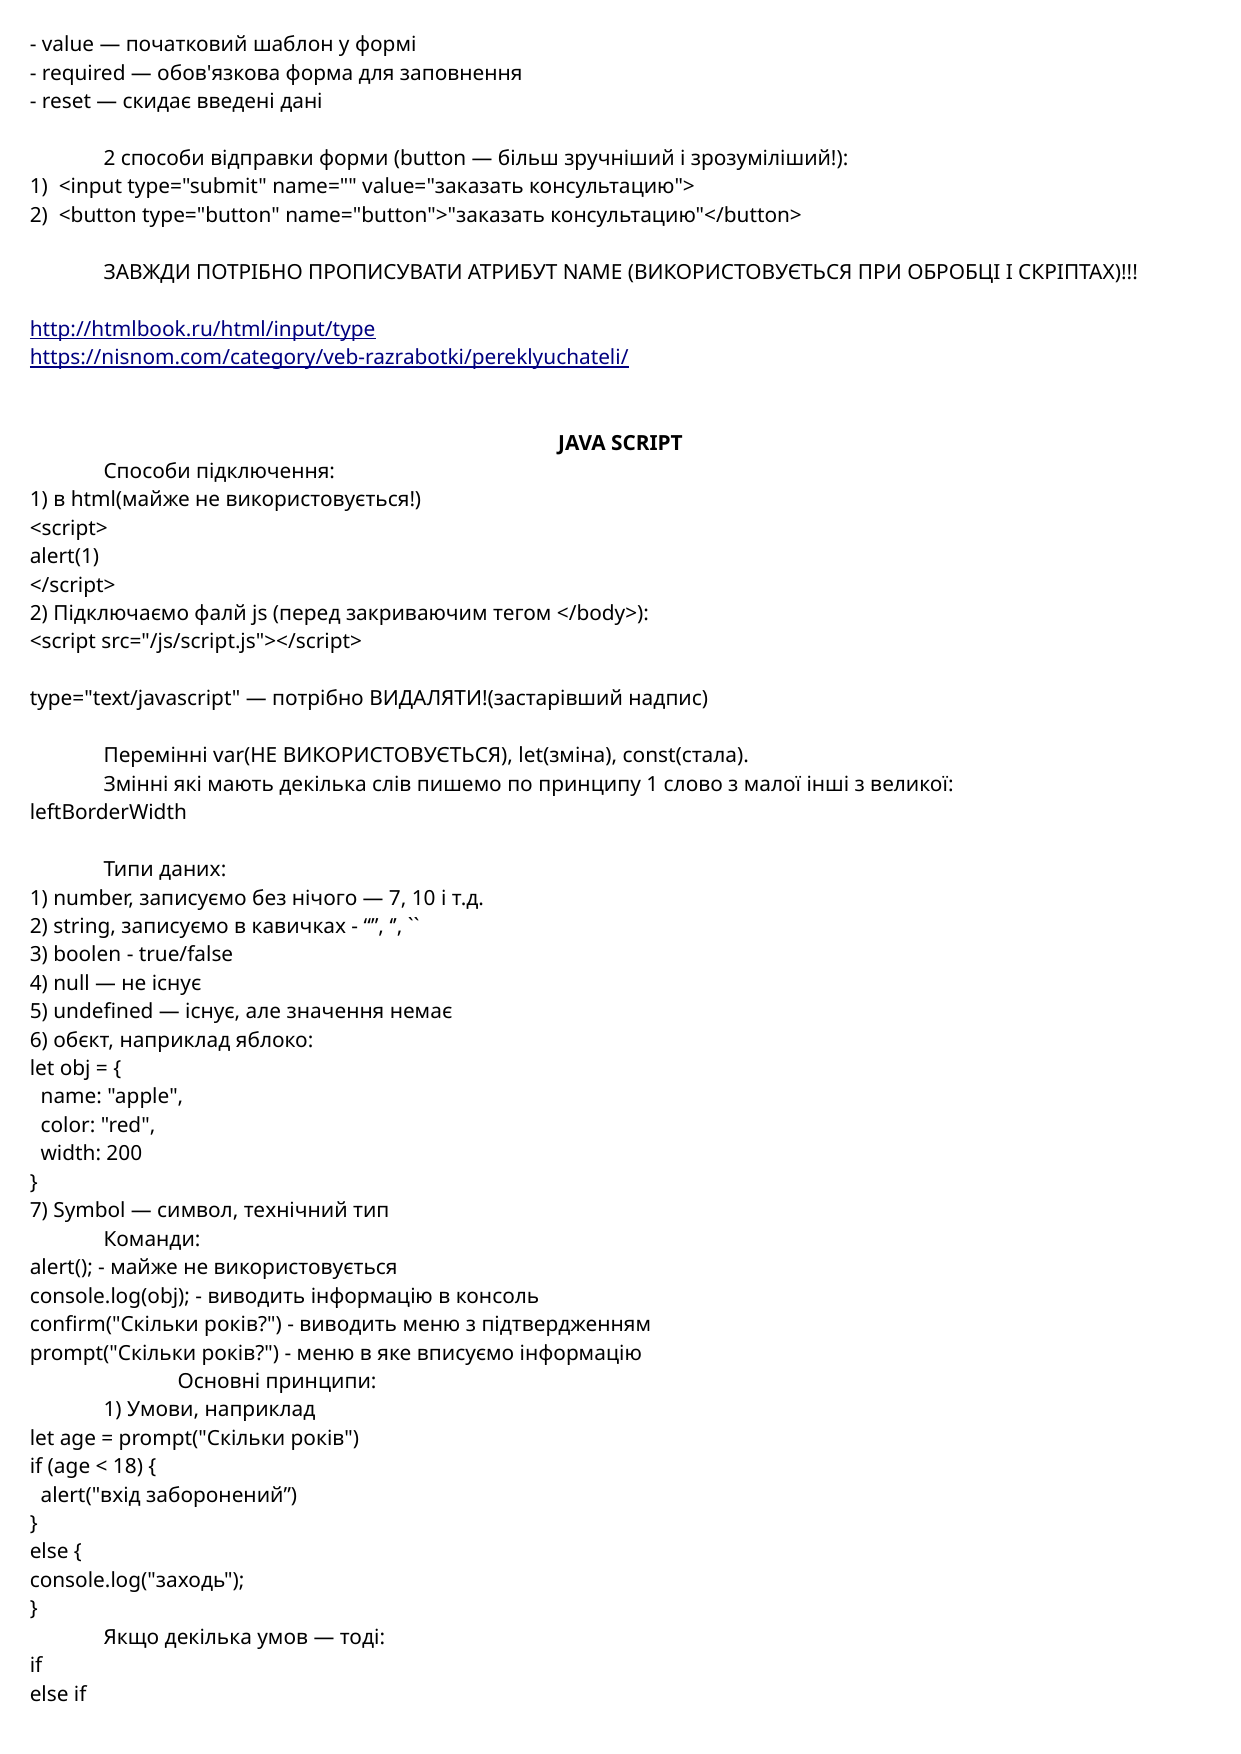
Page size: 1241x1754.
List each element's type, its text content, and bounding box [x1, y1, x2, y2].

text Способи підключення: [29, 456, 1211, 484]
text 3) boolen - true/false [29, 939, 1211, 968]
text Типи даних: [29, 854, 1211, 883]
text alert("вхід заборонений”) [29, 1480, 1211, 1508]
text </script> [29, 570, 1211, 598]
text - required — обов'язкова форма для заповнення [29, 58, 1211, 86]
text console.log(obj); - виводить інформацію в консоль [29, 1281, 1211, 1309]
text 1) number, записуємо без нічого — 7, 10 і т.д. [29, 883, 1211, 911]
text 2) <button type="button" name="button">"заказать консультацию"</button> [29, 200, 1211, 228]
text <script> [29, 513, 1211, 541]
text 2) Підключаємо фалй js (перед закриваючим тегом </body>): [29, 598, 1211, 627]
text 1) в html(майже не використовується!) [29, 484, 1211, 513]
text JAVA SCRIPT [29, 428, 1211, 456]
text - value — початковий шаблон у формі [29, 29, 1211, 58]
text if [29, 1650, 1211, 1679]
text Змінні які мають декілька слів пишемо по принципу 1 слово з малої інші з великої: [29, 769, 1211, 797]
text 4) null — не існує [29, 968, 1211, 996]
text name: "apple", [29, 1082, 1211, 1110]
text Якщо декілька умов — тоді: [29, 1622, 1211, 1650]
text https://nisnom.com/category/veb-razrabotki/pereklyuchateli/ [29, 342, 1211, 371]
text prompt("Скільки років?") - меню в яке вписуємо інформацію [29, 1338, 1211, 1366]
text color: "red", [29, 1110, 1211, 1138]
text width: 200 [29, 1138, 1211, 1167]
text } [29, 1167, 1211, 1195]
text 1) <input type="submit" name="" value="заказать консультацию"> [29, 172, 1211, 200]
text if (age < 18) { [29, 1451, 1211, 1480]
text 1) Умови, наприклад [29, 1394, 1211, 1423]
text let obj = { [29, 1053, 1211, 1082]
text 5) undefined — існує, але значення немає [29, 996, 1211, 1025]
text } [29, 1593, 1211, 1622]
text - reset — скидає введені дані [29, 86, 1211, 115]
text Перемінні var(НЕ ВИКОРИСТОВУЄТЬСЯ), let(зміна), const(стала). [29, 740, 1211, 769]
text else if [29, 1679, 1211, 1707]
text type="text/javascript" — потрібно ВИДАЛЯТИ!(застарівший надпис) [29, 683, 1211, 712]
text let age = prompt("Скільки років") [29, 1423, 1211, 1451]
text <script src="/js/script.js"></script> [29, 627, 1211, 655]
text confirm("Скільки років?") - виводить меню з підтвердженням [29, 1309, 1211, 1338]
text Основні принципи: [29, 1366, 1211, 1394]
text alert(); - майже не використовується [29, 1252, 1211, 1281]
text 2 способи відправки форми (button — більш зручніший і зрозуміліший!): [29, 143, 1211, 172]
text 6) обєкт, наприклад яблоко: [29, 1025, 1211, 1053]
text alert(1) [29, 541, 1211, 570]
text http://htmlbook.ru/html/input/type [29, 314, 1211, 342]
text ЗАВЖДИ ПОТРІБНО ПРОПИСУВАТИ АТРИБУТ NAME (ВИКОРИСТОВУЄТЬСЯ ПРИ ОБРОБЦІ І СКРІПТАХ)!!! [29, 257, 1211, 285]
text 7) Symbol — символ, технічний тип [29, 1195, 1211, 1224]
text 2) string, записуємо в кавичках - “”, ‘’, `` [29, 911, 1211, 939]
text console.log("заходь"); [29, 1565, 1211, 1593]
text else { [29, 1537, 1211, 1565]
text Команди: [29, 1224, 1211, 1252]
text leftBorderWidth [29, 797, 1211, 826]
text } [29, 1508, 1211, 1537]
